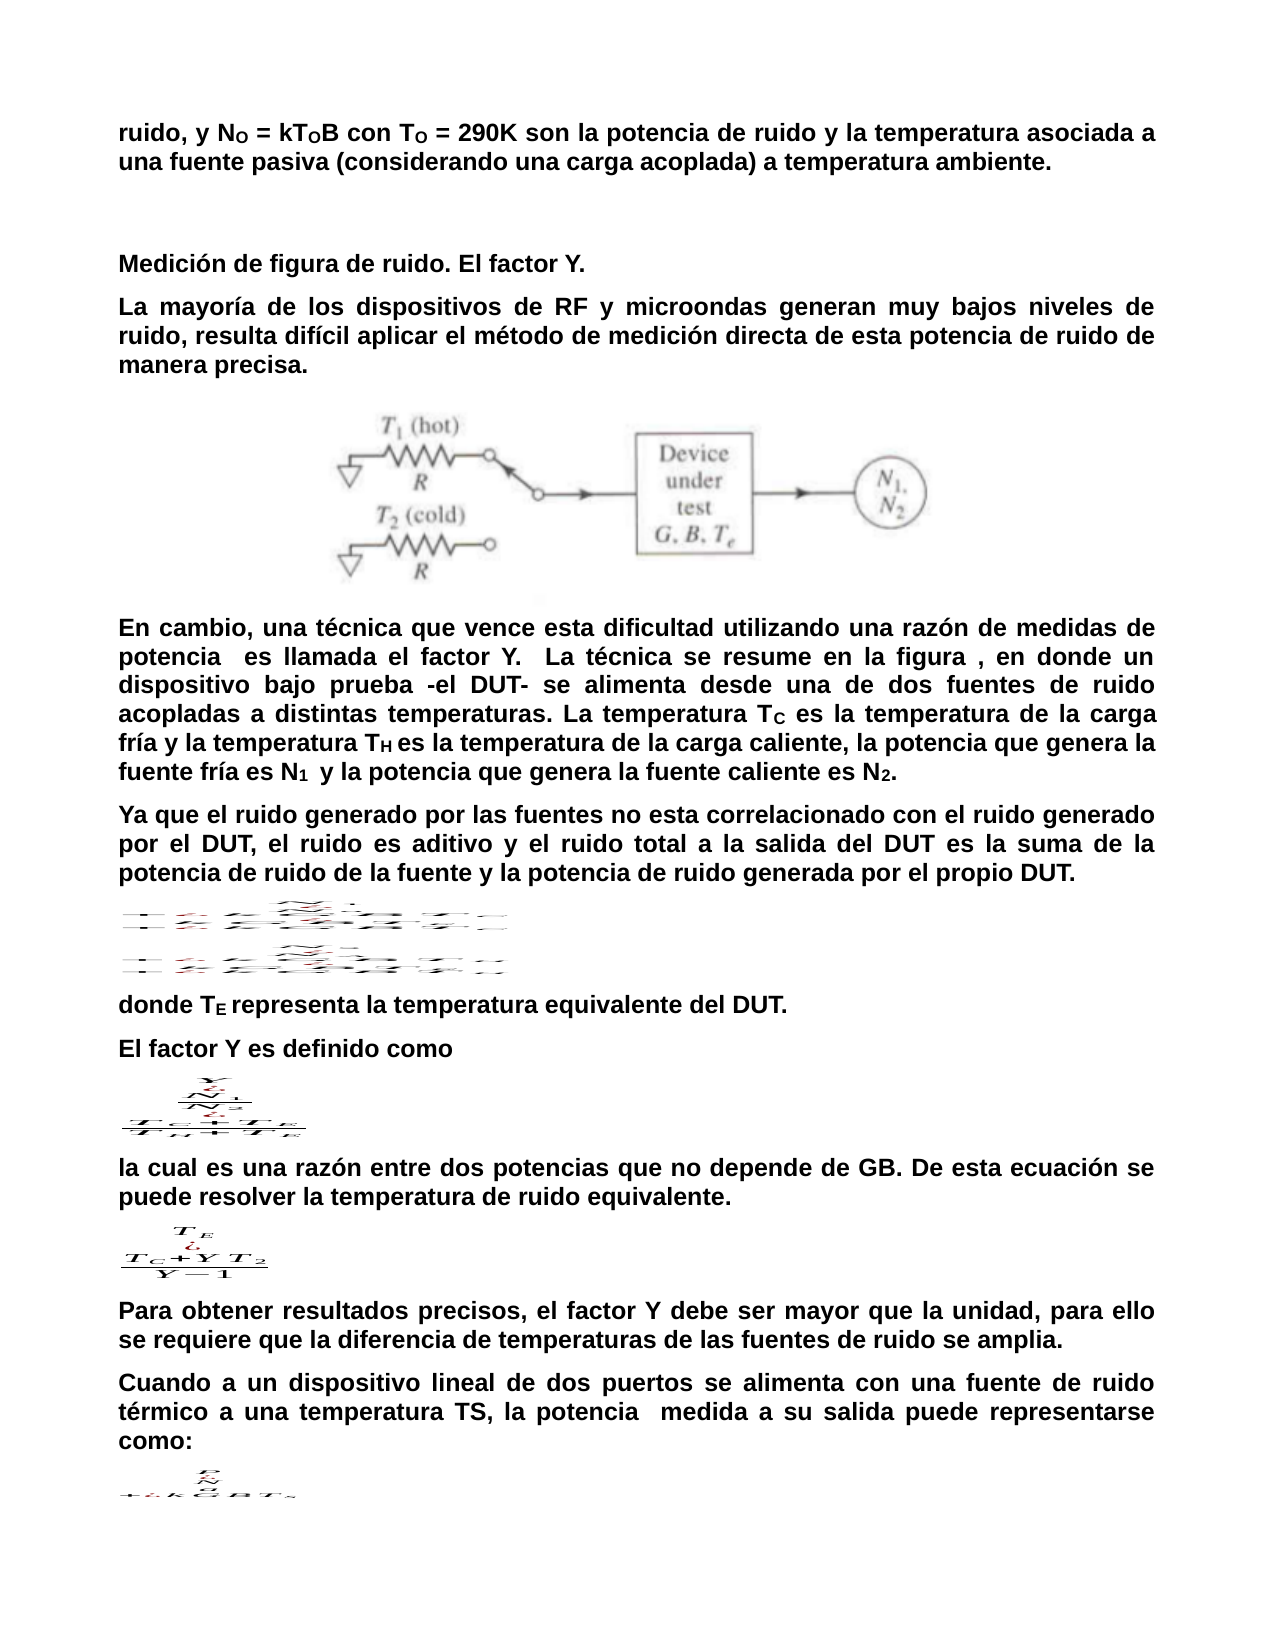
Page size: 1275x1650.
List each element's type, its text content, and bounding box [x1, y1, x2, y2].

text Para obtener resultados precisos, el factor Y debe ser mayor que la unidad, para ello se requiere que la diferencia de temperaturas de las fuentes de ruido se amplia. [118, 1296, 1157, 1354]
text la cual es una razón entre dos potencias que no depende de GB. De esta ecuación se puede resolver la temperatura de ruido equivalente. [118, 1153, 1157, 1210]
text El factor Y es definido como [118, 1033, 1157, 1062]
text Ya que el ruido generado por las fuentes no esta correlacionado con el ruido generado por el DUT, el ruido es aditivo y el ruido total a la salida del DUT es la suma de la potencia de ruido de la fuente y la potencia de ruido generada por el propio DUT. [118, 800, 1157, 886]
text donde TE representa la temperatura equivalente del DUT. [118, 990, 1157, 1019]
text ruido, y NO = kTOB con TO = 290K son la potencia de ruido y la temperatura asociada a una fuente pasiva (considerando una carga acoplada) a temperatura ambiente. [118, 118, 1157, 176]
text En cambio, una técnica que vence esta dificultad utilizando una razón de medidas de potencia es llamada el factor Y. La técnica se resume en la figura , en donde un dispositivo bajo prueba -el DUT- se alimenta desde una de dos fuentes de ruido acopladas a distintas temperaturas. La temperatura TC es la temperatura de la carga fría y la temperatura TH es la temperatura de la carga caliente, la potencia que genera la fuente fría es N1 y la potencia que genera la fuente caliente es N2. [118, 393, 1157, 785]
text La mayoría de los dispositivos de RF y microondas generan muy bajos niveles de ruido, resulta difícil aplicar el método de medición directa de esta potencia de ruido de manera precisa. [118, 292, 1157, 378]
subtitle Medición de figura de ruido. El factor Y. [118, 249, 1157, 277]
text Cuando a un dispositivo lineal de dos puertos se alimenta con una fuente de ruido térmico a una temperatura TS, la potencia medida a su salida puede representarse como: [118, 1368, 1157, 1455]
